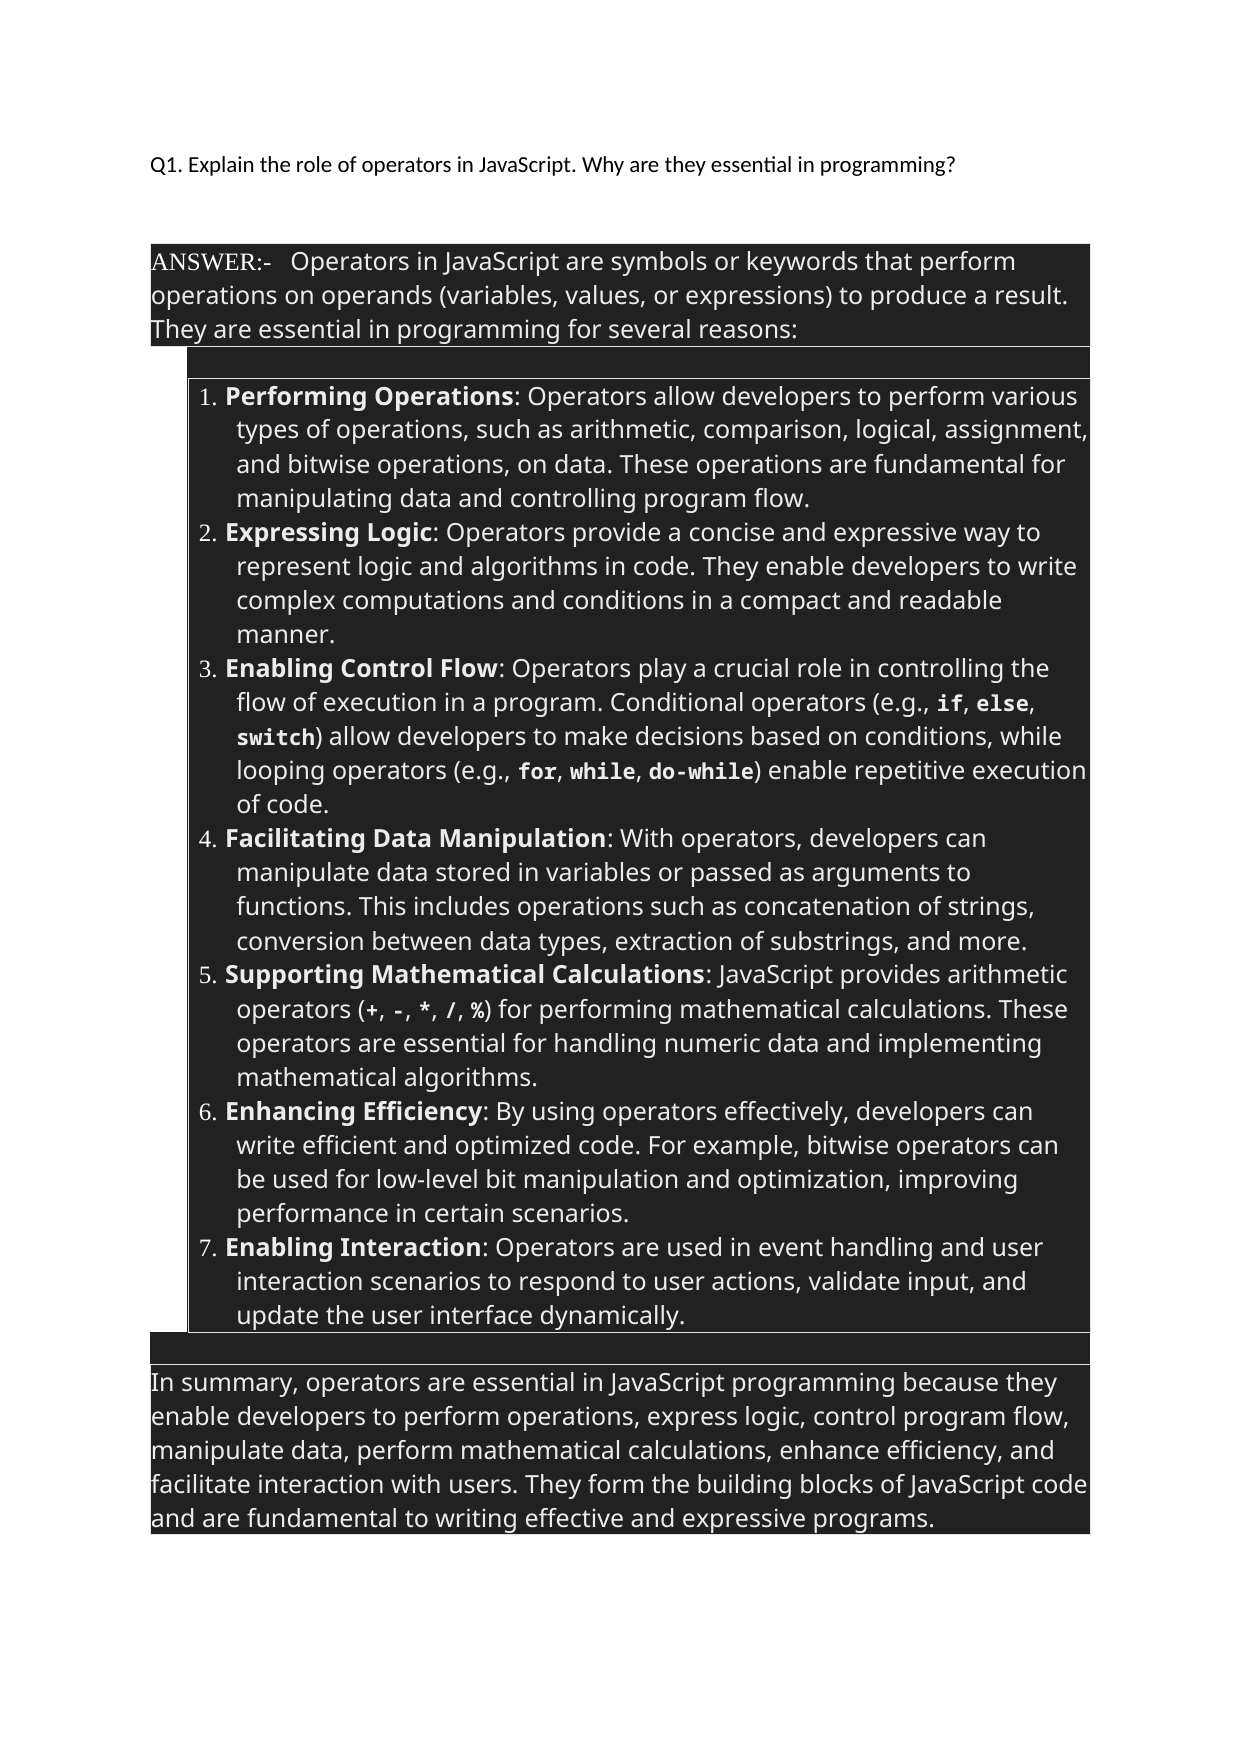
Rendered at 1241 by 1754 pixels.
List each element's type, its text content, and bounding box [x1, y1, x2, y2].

list Enabling Interaction: Operators are used in event handling and user interaction scenarios to respond to user actions, validate input, and update the user interface dynamically. [189, 1229, 1090, 1332]
list Expressing Logic: Operators provide a concise and expressive way to represent logic and algorithms in code. They enable developers to write complex computations and conditions in a compact and readable manner. [189, 514, 1090, 650]
text ANSWER:- Operators in JavaScript are symbols or keywords that perform operations on operands (variables, values, or expressions) to produce a result. They are essential in programming for several reasons: [151, 244, 1090, 346]
list Performing Operations: Operators allow developers to perform various types of operations, such as arithmetic, comparison, logical, assignment, and bitwise operations, on data. These operations are fundamental for manipulating data and controlling program flow. [189, 379, 1090, 514]
list Supporting Mathematical Calculations: JavaScript provides arithmetic operators (+, -, *, /, %) for performing mathematical calculations. These operators are essential for handling numeric data and implementing mathematical algorithms. [189, 957, 1090, 1093]
list Facilitating Data Manipulation: With operators, developers can manipulate data stored in variables or passed as arguments to functions. This includes operations such as concatenation of strings, conversion between data types, extraction of substrings, and more. [189, 820, 1090, 957]
list Enhancing Efficiency: By using operators effectively, developers can write efficient and optimized code. For example, bitwise operators can be used for low-level bit manipulation and optimization, improving performance in certain scenarios. [189, 1093, 1090, 1229]
text In summary, operators are essential in JavaScript programming because they enable developers to perform operations, express logic, control program flow, manipulate data, perform mathematical calculations, enhance efficiency, and facilitate interaction with users. They form the building blocks of JavaScript code and are fundamental to writing effective and expressive programs. [151, 1365, 1090, 1534]
list Enabling Control Flow: Operators play a crucial role in controlling the flow of execution in a program. Conditional operators (e.g., if, else, switch) allow developers to make decisions based on conditions, while looping operators (e.g., for, while, do-while) enable repetitive execution of code. [189, 650, 1090, 820]
text Q1. Explain the role of operators in JavaScript. Why are they essential in programming? [150, 150, 1090, 178]
